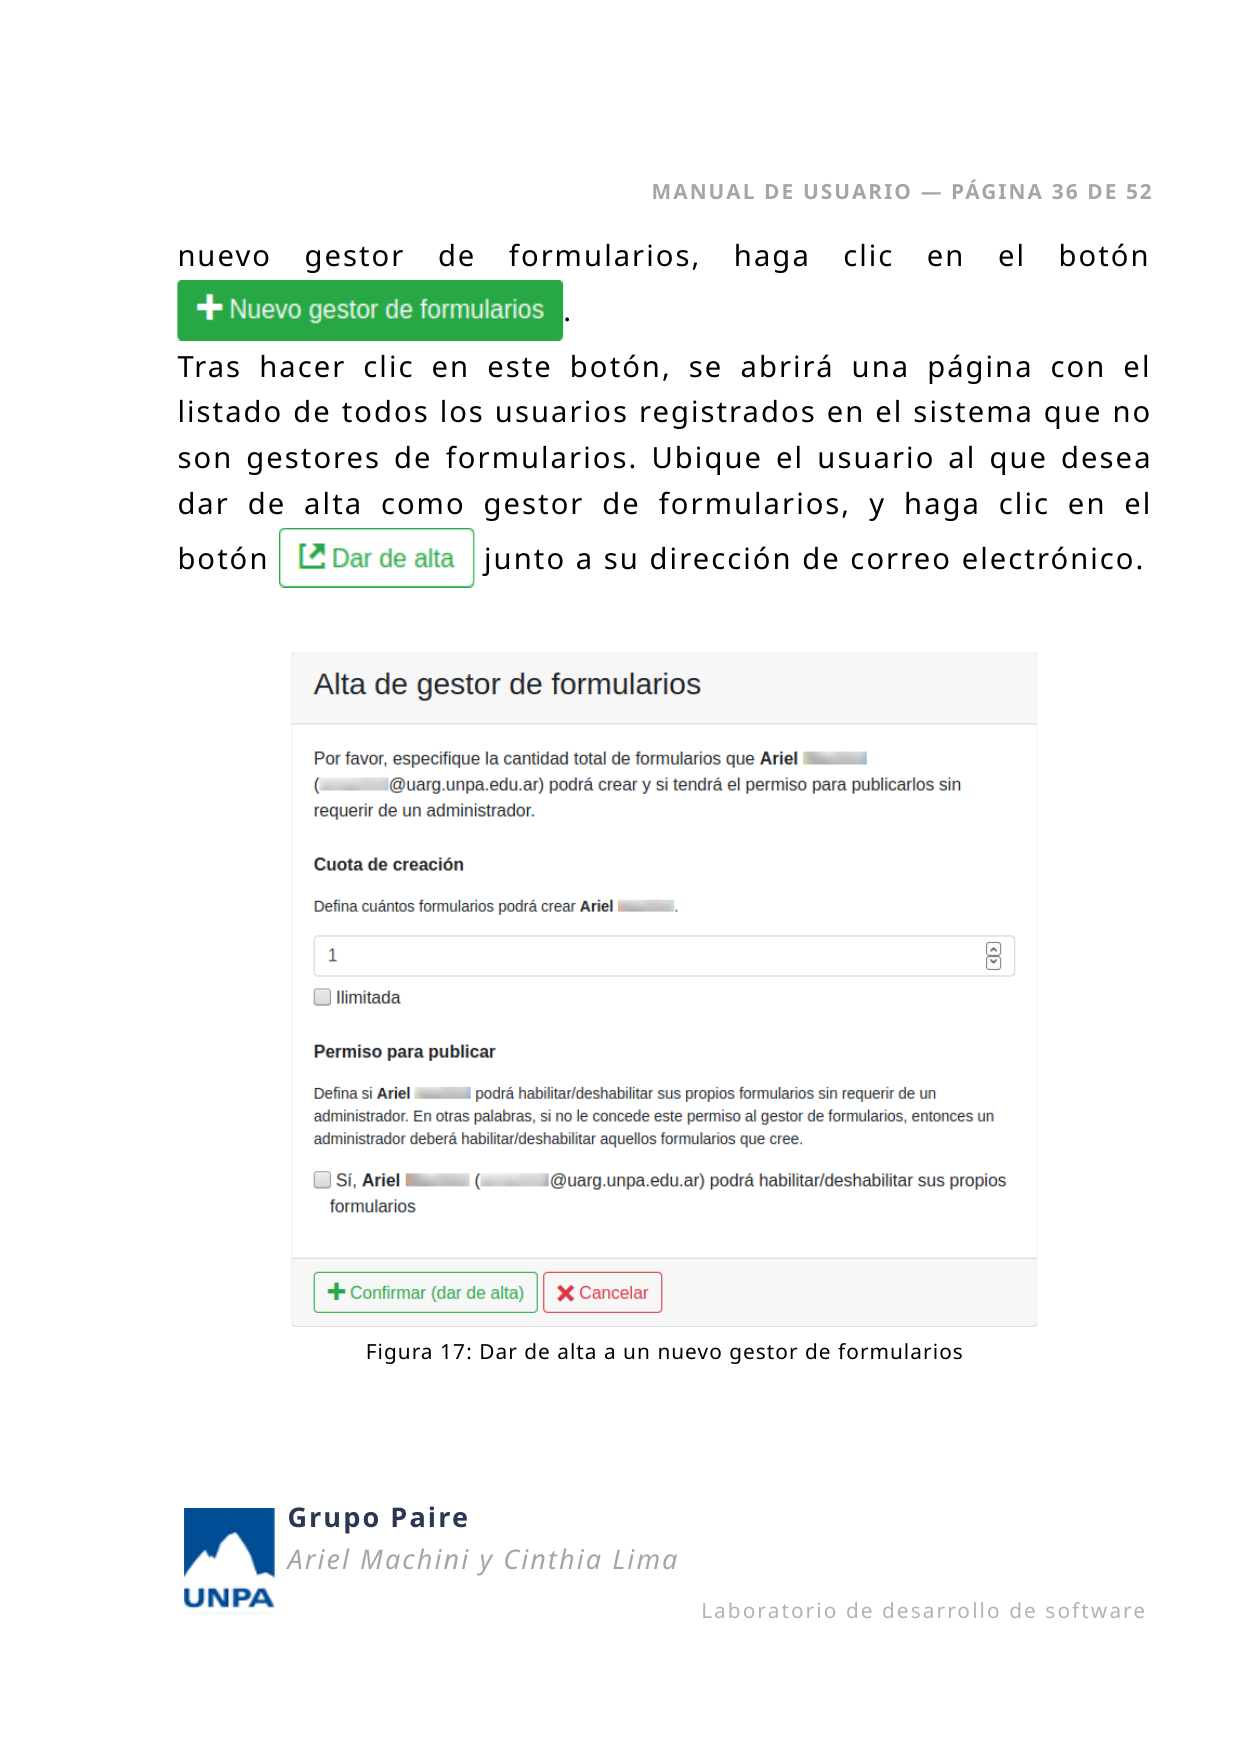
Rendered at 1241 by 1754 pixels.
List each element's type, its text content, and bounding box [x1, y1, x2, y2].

text Figura 17: Dar de alta a un nuevo gestor de formularios [292, 1327, 1037, 1366]
text Tras hacer clic en este botón, se abrirá una página con el listado de todos los usuarios registrados en el sistema que no son gestores de formularios. Ubique el usuario al que desea dar de alta como gestor de formularios, y haga clic en el botón junto a su dirección de correo electrónico. [177, 346, 1152, 588]
picture [184, 1508, 275, 1614]
picture [279, 528, 475, 588]
text nuevo gestor de formularios, haga clic en el botón . [177, 235, 1152, 340]
picture [291, 652, 1038, 1327]
picture [177, 280, 564, 341]
